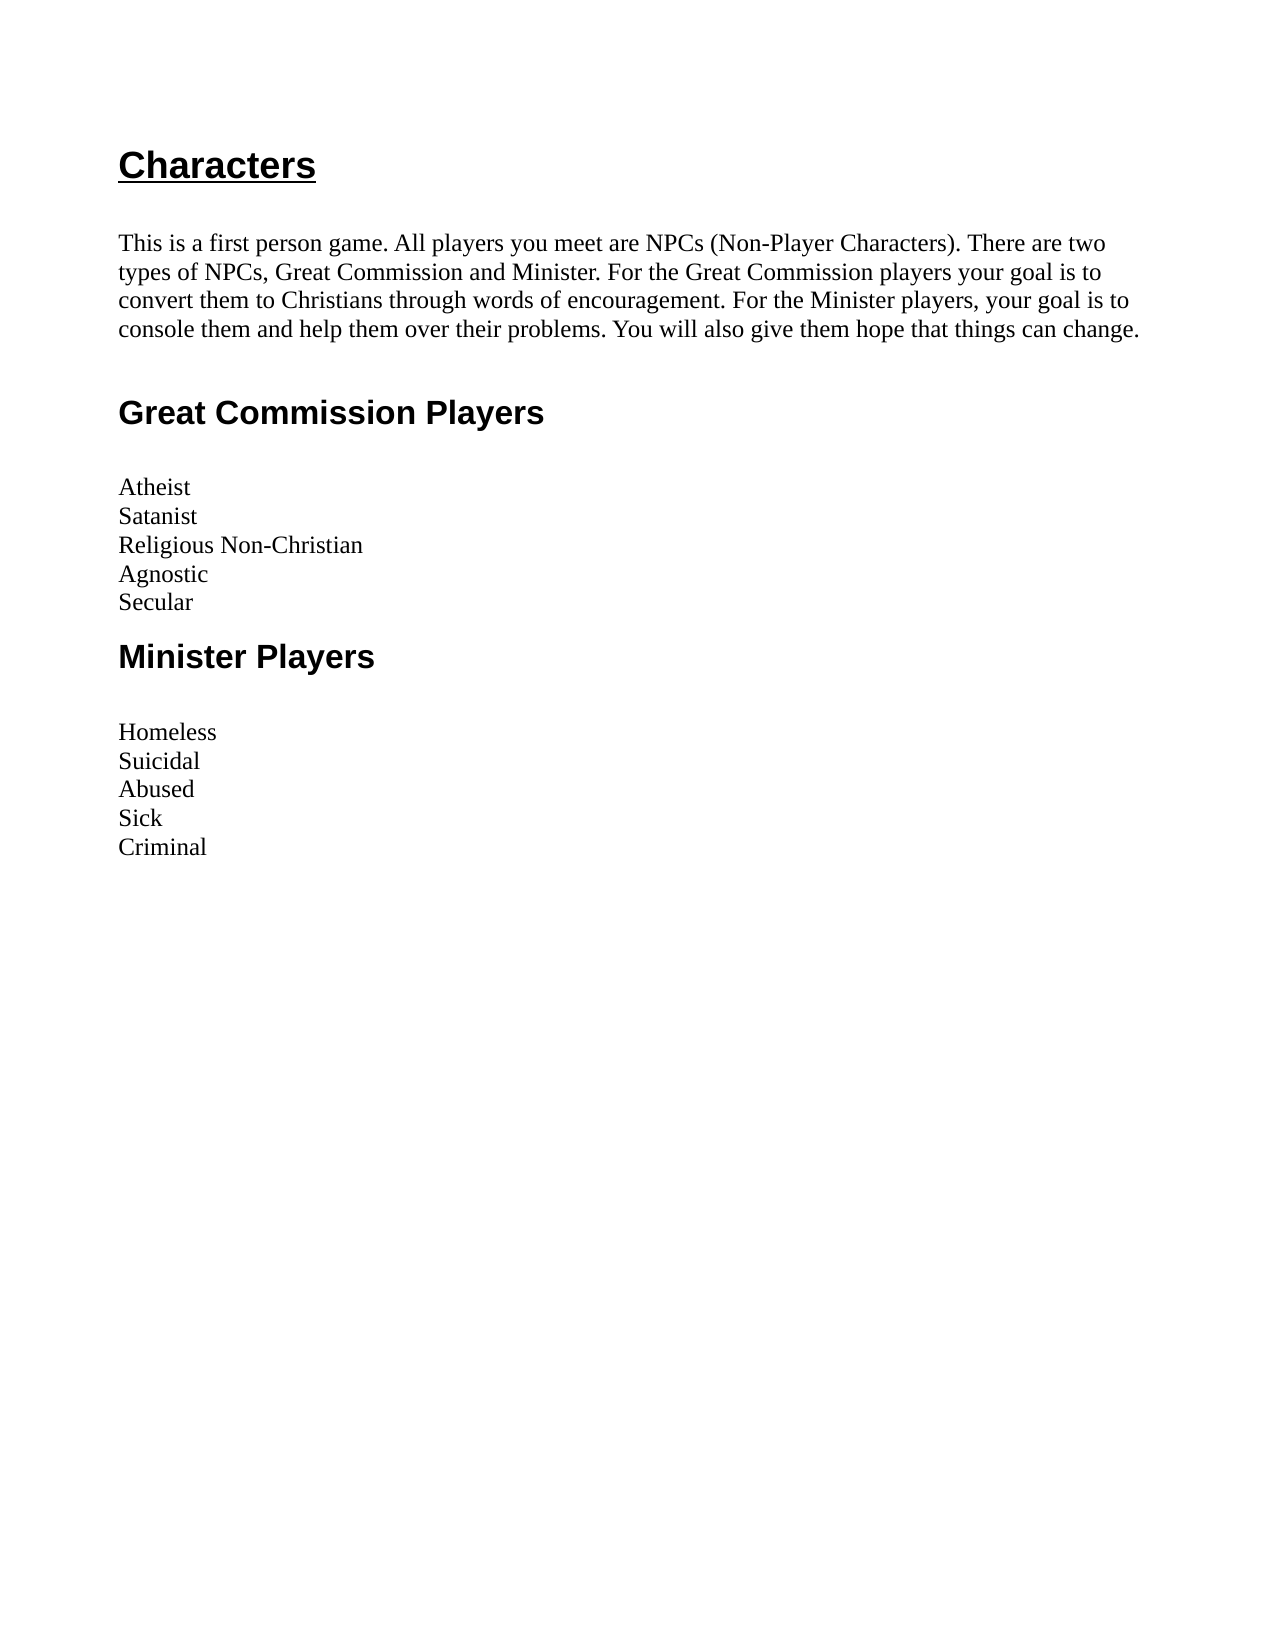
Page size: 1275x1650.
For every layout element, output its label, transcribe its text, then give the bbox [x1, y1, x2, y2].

subtitle Characters [118, 143, 1157, 187]
text Abused [118, 774, 1157, 803]
text Agnostic [118, 559, 1157, 587]
text Suicidal [118, 746, 1157, 774]
text Homeless [118, 717, 1157, 746]
text Secular [118, 587, 1157, 616]
text Atheist [118, 472, 1157, 501]
text This is a first person game. All players you meet are NPCs (Non-Player Characters). There are two types of NPCs, Great Commission and Minister. For the Great Commission players your goal is to convert them to Christians through words of encouragement. For the Minister players, your goal is to console them and help them over their problems. You will also give them hope that things can change. [118, 228, 1157, 343]
text Criminal [118, 832, 1157, 861]
text Religious Non-Christian [118, 530, 1157, 559]
subtitle Great Commission Players [118, 393, 1157, 431]
text Satanist [118, 501, 1157, 530]
subtitle Minister Players [118, 637, 1157, 676]
text Sick [118, 803, 1157, 832]
